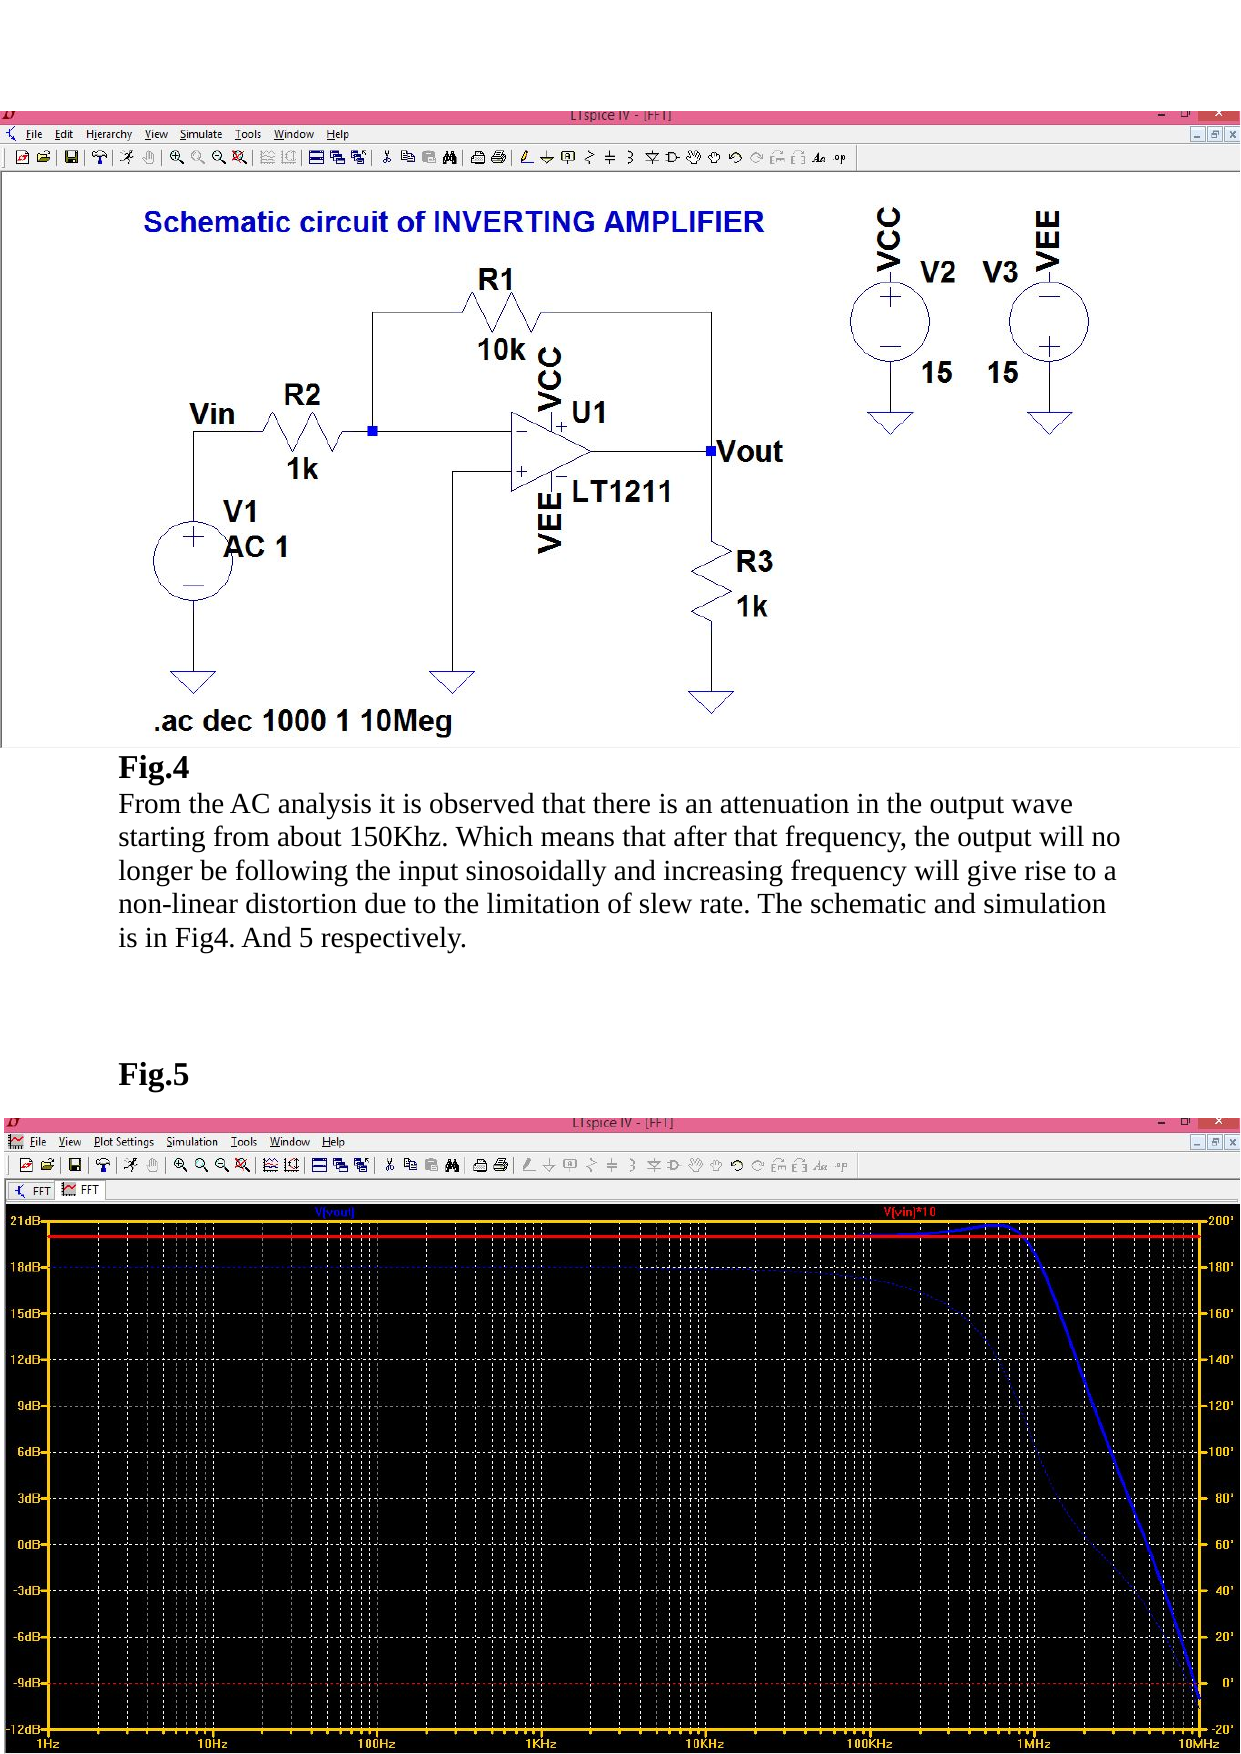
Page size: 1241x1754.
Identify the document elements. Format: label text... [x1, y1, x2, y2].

text Fig.5 [118, 1054, 1122, 1092]
text Fig.4 [118, 748, 1122, 786]
text From the AC analysis it is observed that there is an attenuation in the output wave starting from about 150Khz. Which means that after that frequency, the output will no longer be following the input sinosoidally and increasing frequency will give rise to a non-linear distortion due to the limitation of slew rate. The schematic and simulation is in Fig4. And 5 respectively. [118, 786, 1122, 953]
picture [0, 111, 1241, 748]
picture [4, 1118, 1241, 1754]
